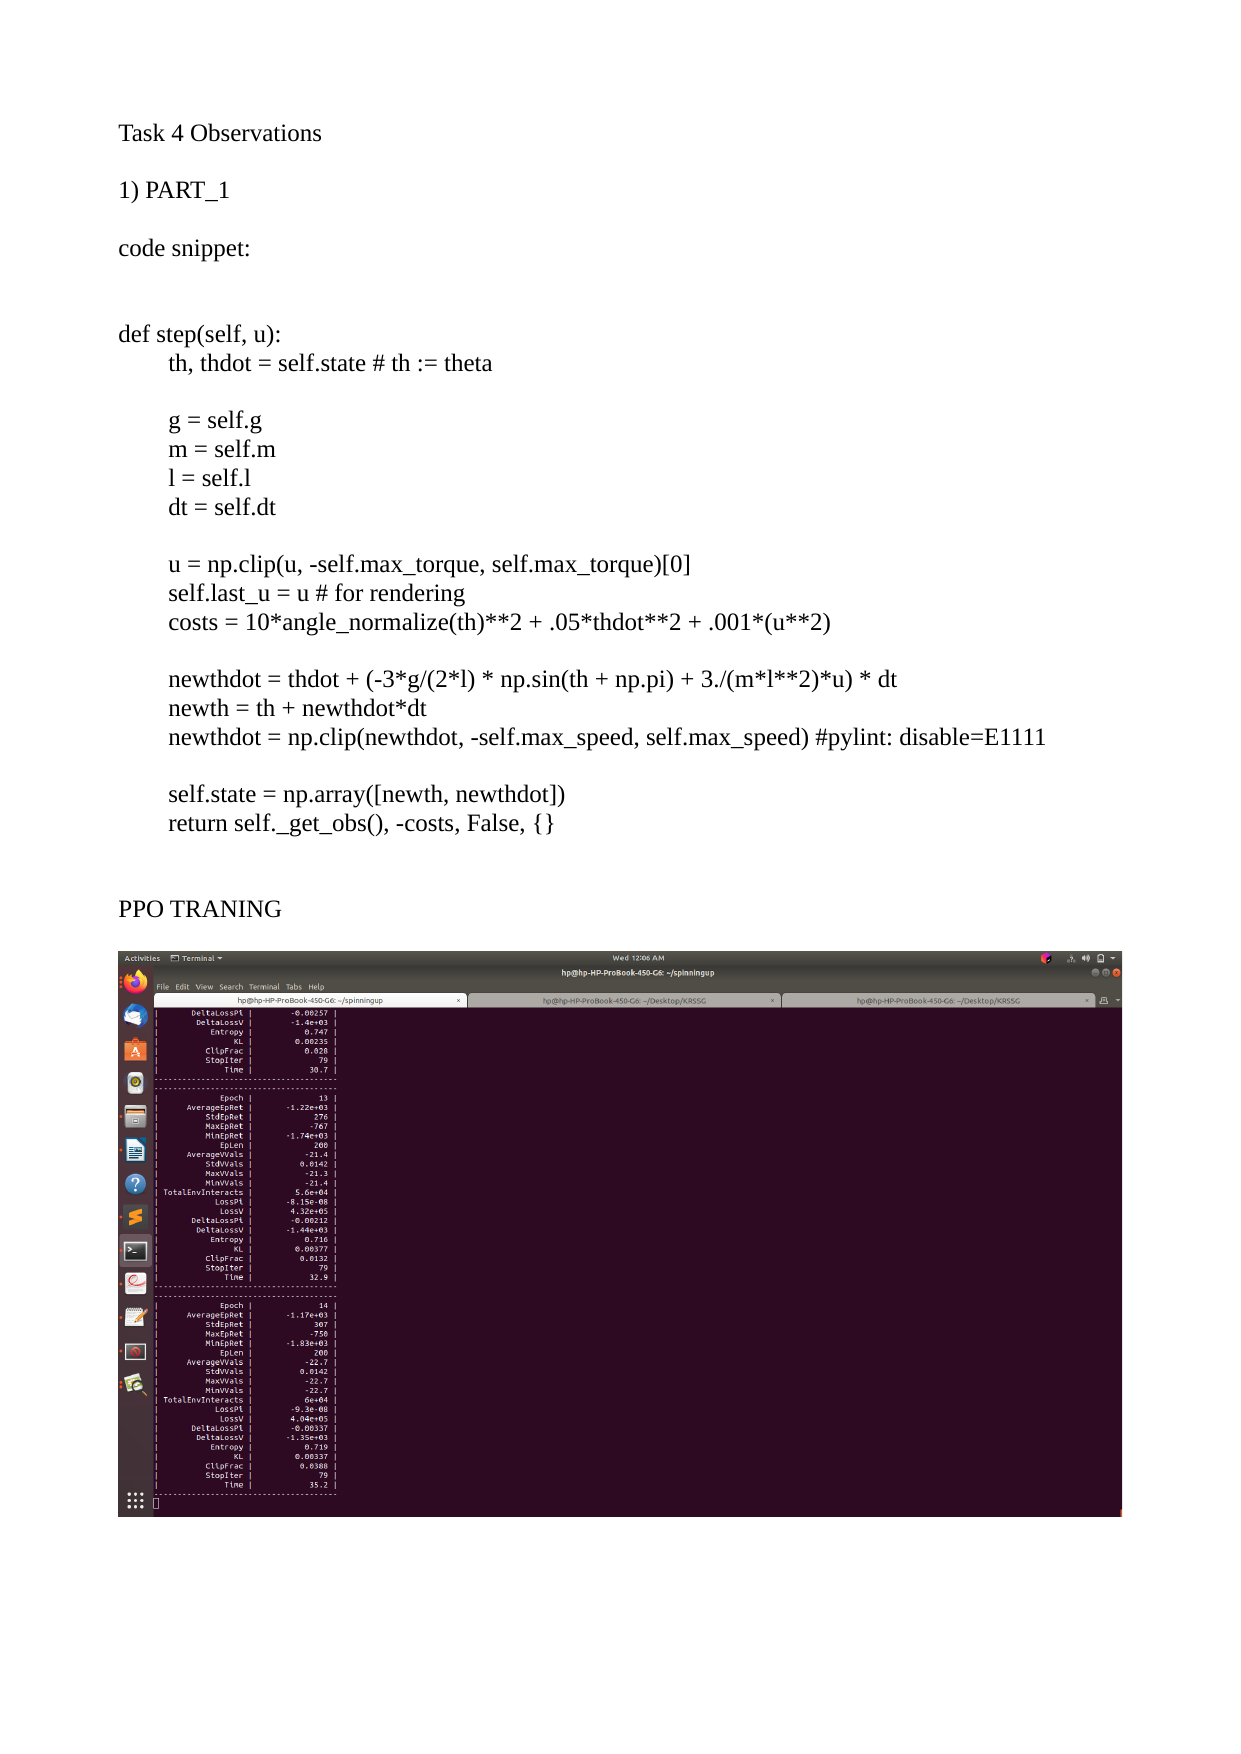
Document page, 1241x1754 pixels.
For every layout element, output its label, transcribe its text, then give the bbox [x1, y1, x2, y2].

text def step(self, u): [118, 319, 1122, 348]
text self.last_u = u # for rendering [118, 578, 1122, 607]
text l = self.l [118, 463, 1122, 492]
text Task 4 Observations [118, 118, 1122, 147]
text costs = 10*angle_normalize(th)**2 + .05*thdot**2 + .001*(u**2) [118, 607, 1122, 636]
text newth = th + newthdot*dt [118, 693, 1122, 722]
text u = np.clip(u, -self.max_torque, self.max_torque)[0] [118, 549, 1122, 578]
text dt = self.dt [118, 492, 1122, 521]
text return self._get_obs(), -costs, False, {} [118, 808, 1122, 837]
text 1) PART_1 [118, 176, 1122, 204]
text code snippet: [118, 233, 1122, 262]
text th, thdot = self.state # th := theta [118, 348, 1122, 377]
text m = self.m [118, 434, 1122, 463]
text PPO TRANING [118, 894, 1122, 923]
text newthdot = thdot + (-3*g/(2*l) * np.sin(th + np.pi) + 3./(m*l**2)*u) * dt [118, 664, 1122, 693]
text newthdot = np.clip(newthdot, -self.max_speed, self.max_speed) #pylint: disable=E1111 [118, 722, 1122, 751]
picture [118, 951, 1123, 1517]
text self.state = np.array([newth, newthdot]) [118, 779, 1122, 808]
text g = self.g [118, 406, 1122, 434]
